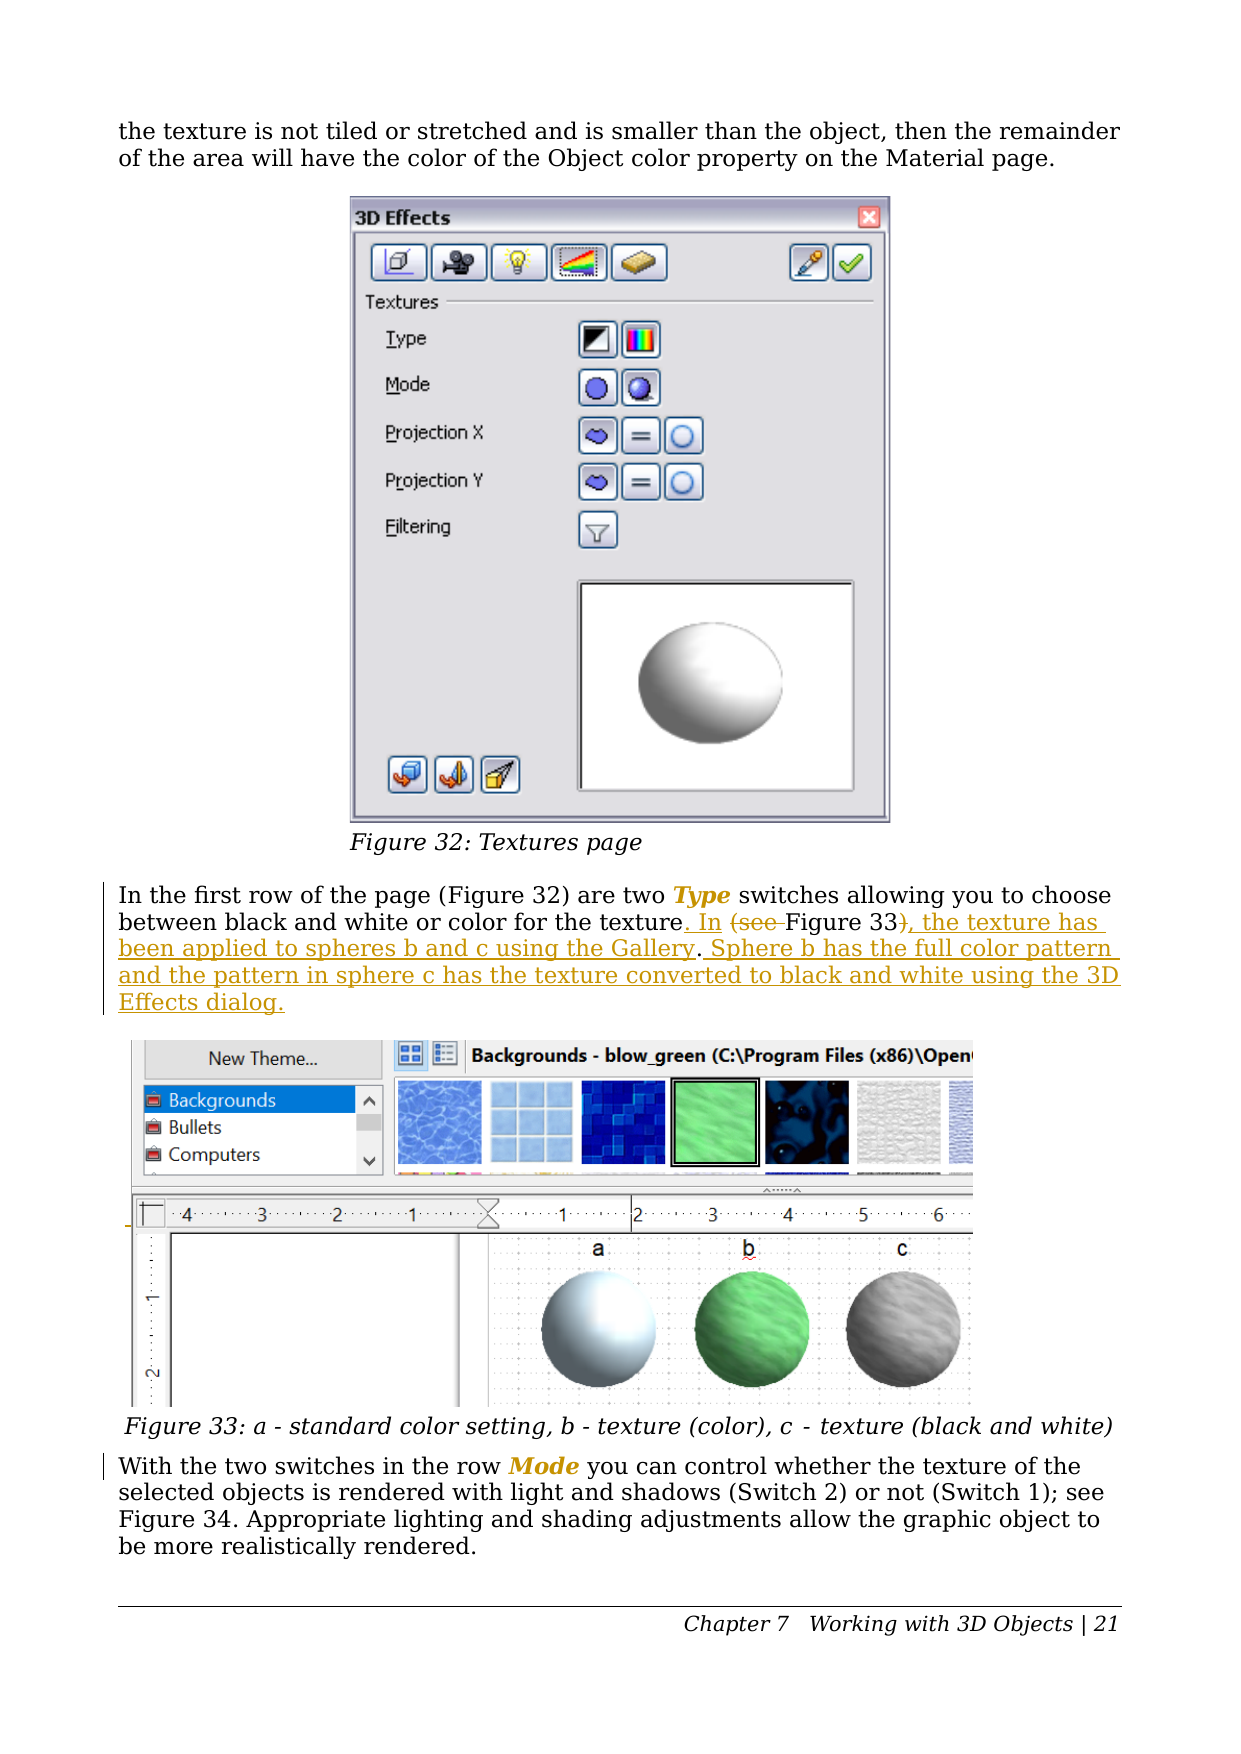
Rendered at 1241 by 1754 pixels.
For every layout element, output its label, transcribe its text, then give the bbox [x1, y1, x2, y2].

text Figure 33: a - standard color setting, b - texture (color), c - texture (black and white) [124, 1413, 1116, 1440]
text the texture is not tiled or stretched and is smaller than the object, then the remainder of the area will have the color of the Object color property on the Material page. [118, 118, 1122, 171]
picture [131, 1040, 973, 1407]
text Figure 32: Textures page [350, 829, 890, 856]
text In the first row of the page (Figure 32) are two Type switches allowing you to choose between black and white or color for the texture. In Figure 33, the texture has been applied to spheres b and c using the Gallery. Sphere b has the full color pattern and the pattern in sphere c has the texture converted to black and white using the 3D Effects dialog. [118, 882, 1122, 1015]
text With the two switches in the row Mode you can control whether the texture of the selected objects is rendered with light and shadows (Switch 2) or not (Switch 1); see Figure 34. Appropriate lighting and shading adjustments allow the graphic object to be more realistically rendered. [118, 1453, 1122, 1559]
picture [349, 196, 891, 823]
